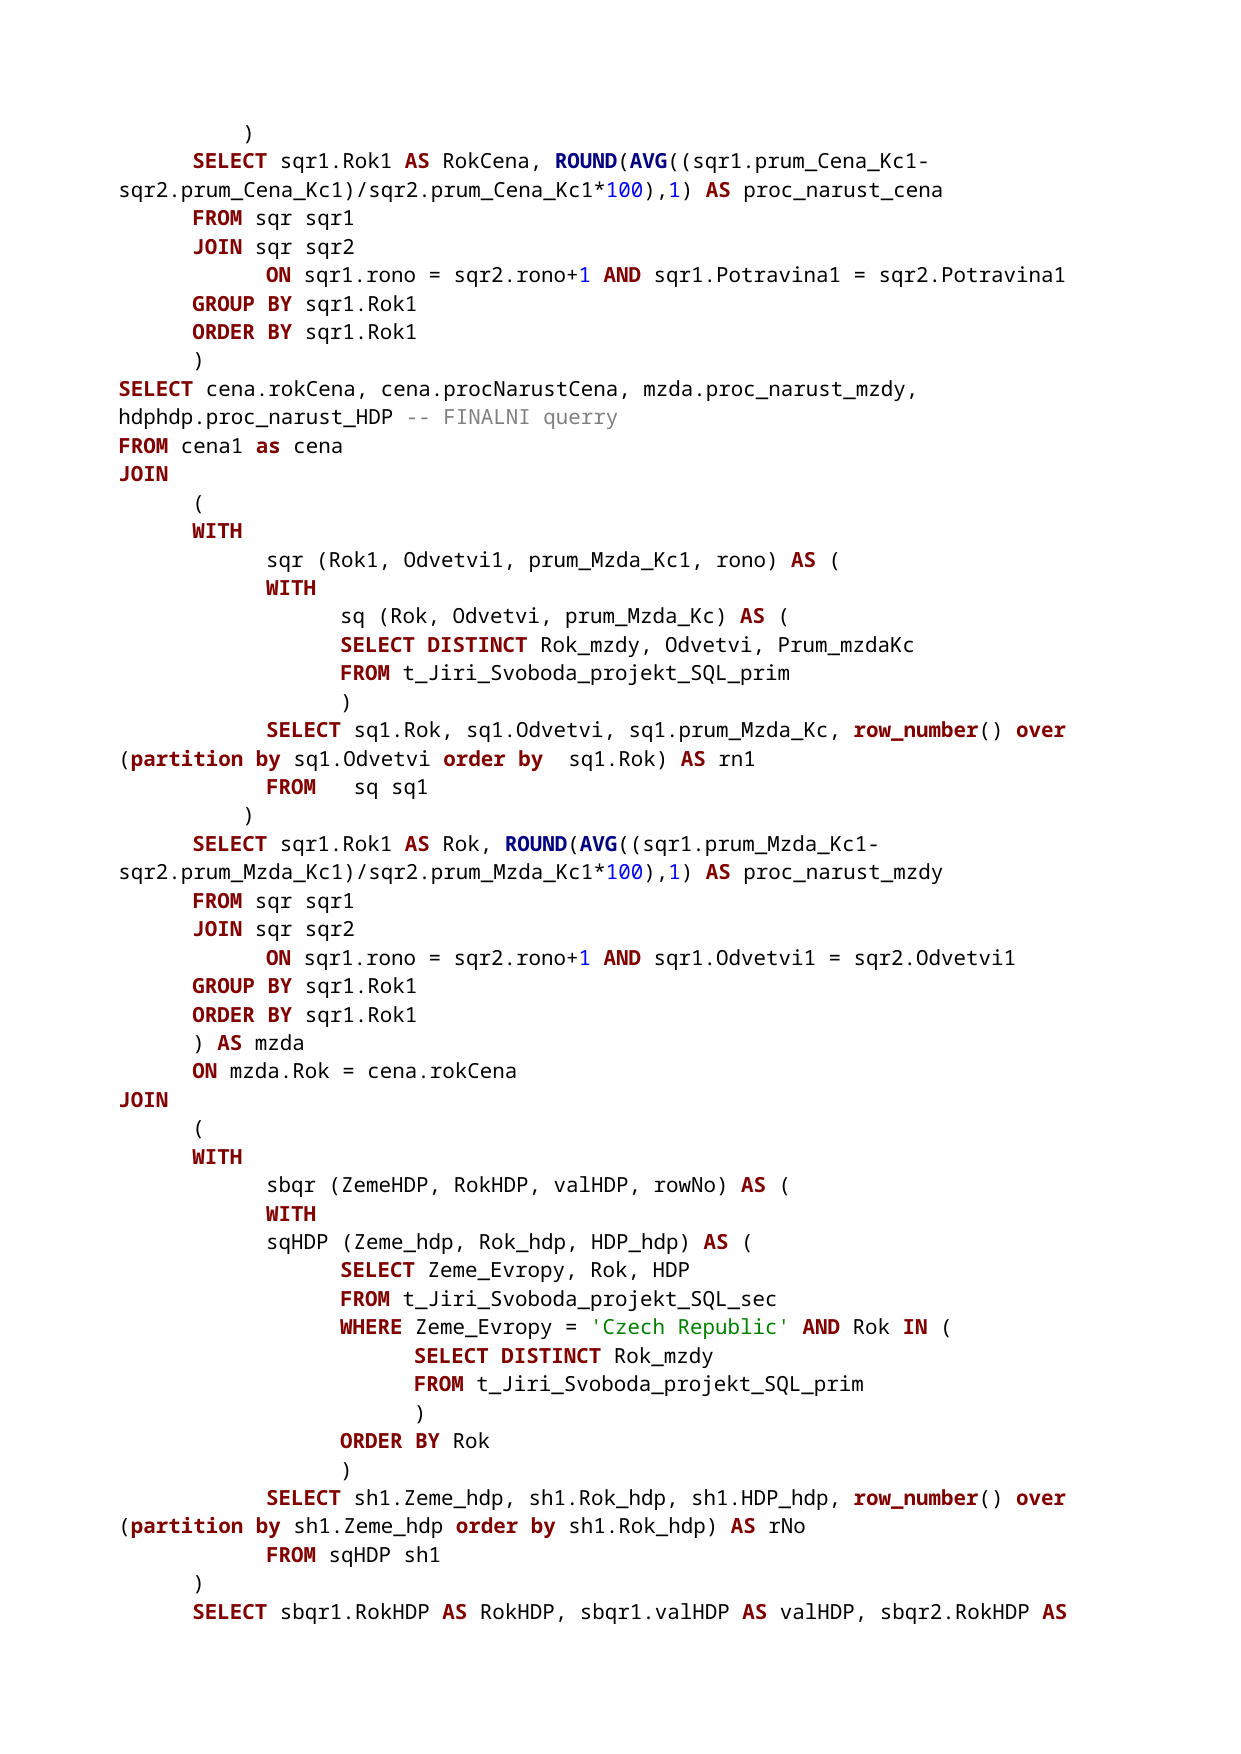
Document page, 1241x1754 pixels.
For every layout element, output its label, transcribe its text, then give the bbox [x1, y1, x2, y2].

text GROUP BY sqr1.Rok1 [118, 971, 1122, 1000]
text WITH [118, 516, 1122, 545]
text sqr (Rok1, Odvetvi1, prum_Mzda_Kc1, rono) AS ( [118, 545, 1122, 573]
text ( [118, 1113, 1122, 1142]
text FROM t_Jiri_Svoboda_projekt_SQL_prim [118, 658, 1122, 687]
text FROM t_Jiri_Svoboda_projekt_SQL_sec [118, 1284, 1122, 1312]
text ORDER BY sqr1.Rok1 [118, 317, 1122, 346]
text JOIN sqr sqr2 [118, 914, 1122, 943]
text sqHDP (Zeme_hdp, Rok_hdp, HDP_hdp) AS ( [118, 1227, 1122, 1256]
text ON sqr1.rono = sqr2.rono+1 AND sqr1.Potravina1 = sqr2.Potravina1 [118, 260, 1122, 289]
text SELECT Zeme_Evropy, Rok, HDP [118, 1256, 1122, 1284]
text ORDER BY sqr1.Rok1 [118, 1000, 1122, 1028]
text ) [118, 1398, 1122, 1426]
text ( [118, 488, 1122, 516]
text ) AS mzda [118, 1028, 1122, 1057]
text sbqr (ZemeHDP, RokHDP, valHDP, rowNo) AS ( [118, 1170, 1122, 1199]
text WITH [118, 1142, 1122, 1170]
text GROUP BY sqr1.Rok1 [118, 289, 1122, 317]
text ) [118, 1568, 1122, 1597]
text ) [118, 1455, 1122, 1483]
text SELECT DISTINCT Rok_mzdy, Odvetvi, Prum_mzdaKc [118, 630, 1122, 658]
text sq (Rok, Odvetvi, prum_Mzda_Kc) AS ( [118, 602, 1122, 630]
text ON mzda.Rok = cena.rokCena [118, 1057, 1122, 1085]
text WHERE Zeme_Evropy = 'Czech Republic' AND Rok IN ( [118, 1312, 1122, 1341]
text WITH [118, 573, 1122, 602]
text ) [118, 687, 1122, 715]
text FROM sqr sqr1 [118, 203, 1122, 232]
text SELECT DISTINCT Rok_mzdy [118, 1341, 1122, 1369]
text SELECT sq1.Rok, sq1.Odvetvi, sq1.prum_Mzda_Kc, row_number() over (partition by sq1.Odvetvi order by sq1.Rok) AS rn1 [118, 715, 1122, 772]
text FROM sqHDP sh1 [118, 1540, 1122, 1568]
text JOIN [118, 1085, 1122, 1113]
text ) [118, 118, 1122, 147]
text FROM t_Jiri_Svoboda_projekt_SQL_prim [118, 1369, 1122, 1398]
text FROM sqr sqr1 [118, 886, 1122, 914]
text SELECT cena.rokCena, cena.procNarustCena, mzda.proc_narust_mzdy, hdphdp.proc_narust_HDP -- FINALNI querry [118, 374, 1122, 431]
text FROM sq sq1 [118, 772, 1122, 801]
text JOIN [118, 459, 1122, 488]
text FROM cena1 as cena [118, 431, 1122, 459]
text JOIN sqr sqr2 [118, 232, 1122, 260]
text WITH [118, 1199, 1122, 1227]
text ON sqr1.rono = sqr2.rono+1 AND sqr1.Odvetvi1 = sqr2.Odvetvi1 [118, 943, 1122, 971]
text SELECT sbqr1.RokHDP AS RokHDP, sbqr1.valHDP AS valHDP, sbqr2.RokHDP AS [118, 1597, 1122, 1625]
text SELECT sh1.Zeme_hdp, sh1.Rok_hdp, sh1.HDP_hdp, row_number() over (partition by sh1.Zeme_hdp order by sh1.Rok_hdp) AS rNo [118, 1483, 1122, 1540]
text SELECT sqr1.Rok1 AS RokCena, ROUND(AVG((sqr1.prum_Cena_Kc1-sqr2.prum_Cena_Kc1)/sqr2.prum_Cena_Kc1*100),1) AS proc_narust_cena [118, 147, 1122, 203]
text ) [118, 801, 1122, 829]
text ORDER BY Rok [118, 1426, 1122, 1455]
text SELECT sqr1.Rok1 AS Rok, ROUND(AVG((sqr1.prum_Mzda_Kc1-sqr2.prum_Mzda_Kc1)/sqr2.prum_Mzda_Kc1*100),1) AS proc_narust_mzdy [118, 829, 1122, 886]
text ) [118, 346, 1122, 374]
